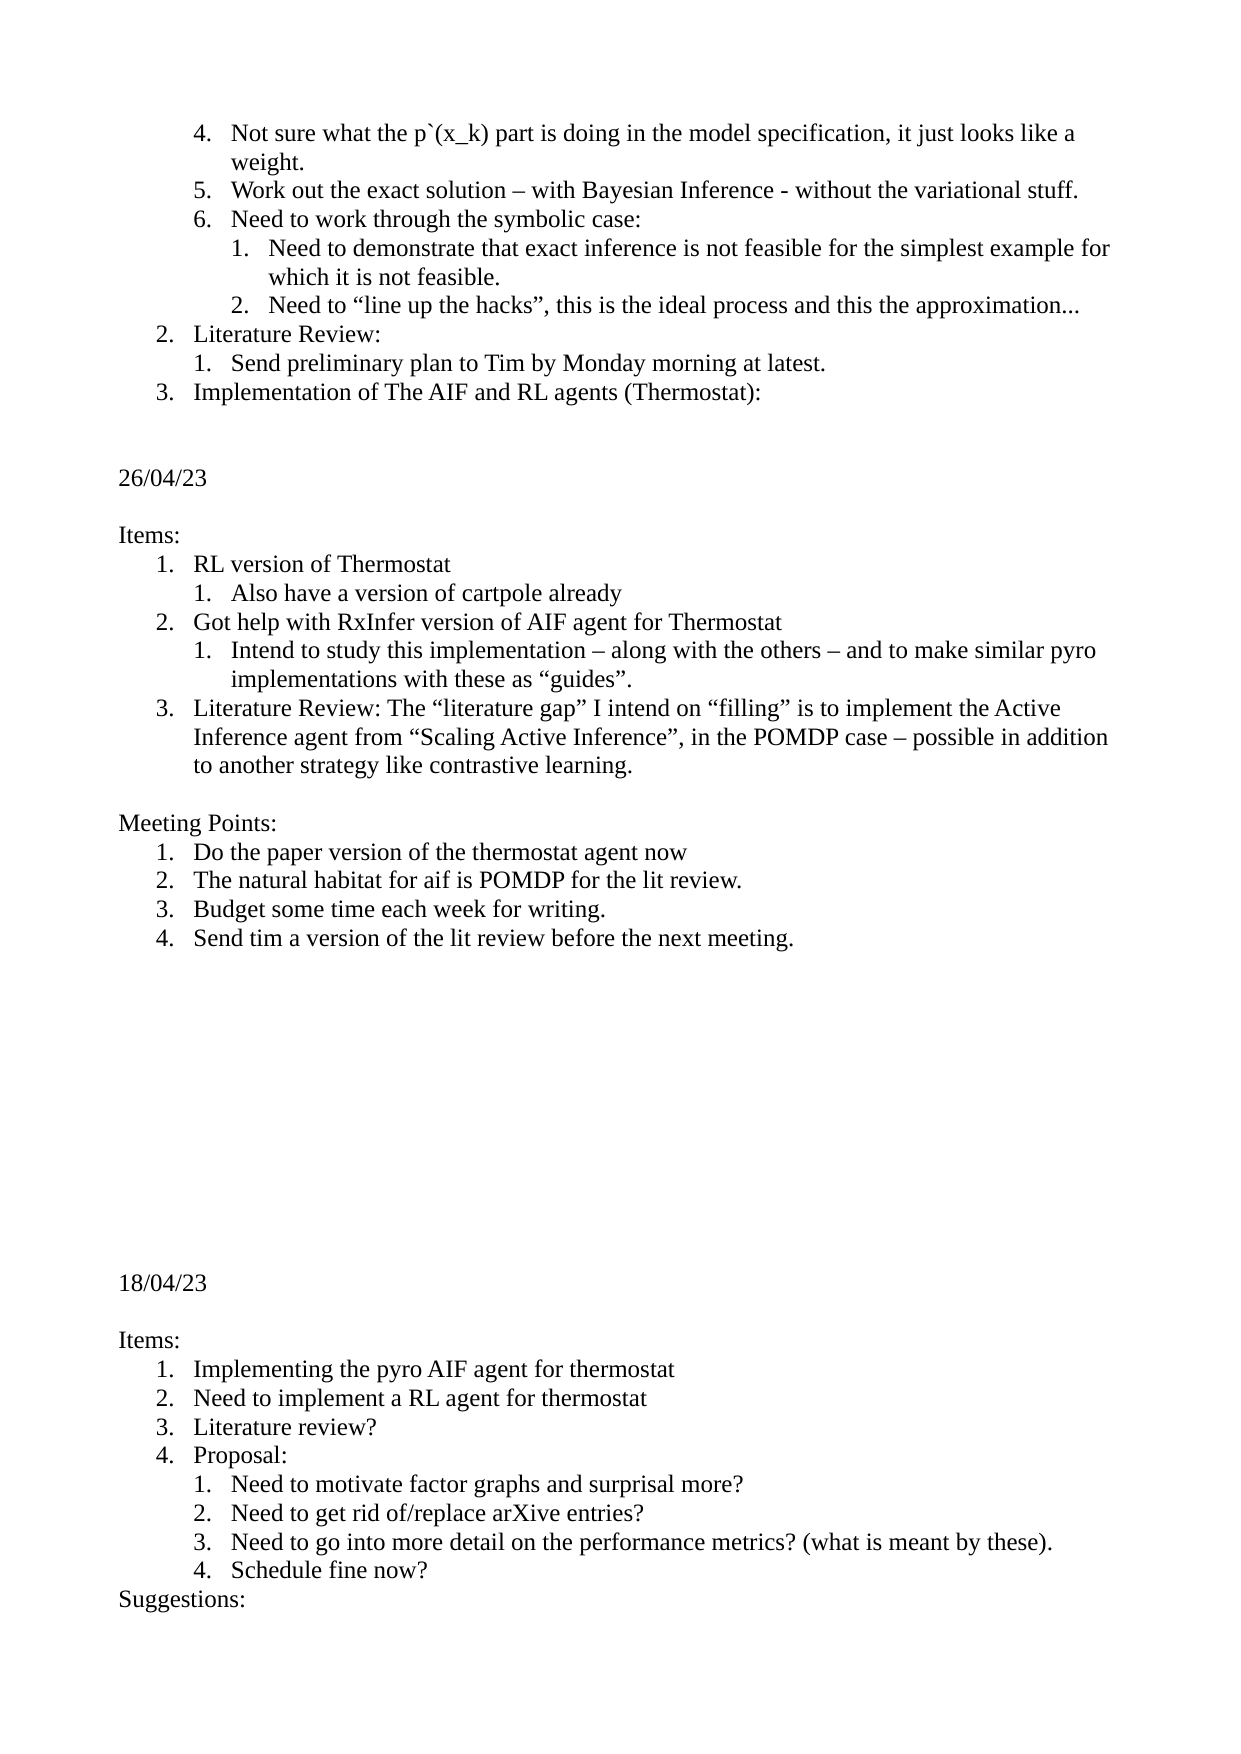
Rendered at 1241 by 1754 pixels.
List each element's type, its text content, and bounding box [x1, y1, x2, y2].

list Work out the exact solution – with Bayesian Inference - without the variational stuff. [193, 176, 1122, 204]
list Need to implement a RL agent for thermostat [156, 1383, 1122, 1412]
list Schedule fine now? [193, 1556, 1122, 1584]
list Implementation of The AIF and RL agents (Thermostat): [156, 377, 1122, 406]
list Proposal: [156, 1441, 1122, 1469]
list Also have a version of cartpole already [193, 578, 1122, 607]
list Need to motivate factor graphs and surprisal more? [193, 1469, 1122, 1498]
text Meeting Points: [118, 808, 1122, 837]
list Implementing the pyro AIF agent for thermostat [156, 1354, 1122, 1383]
list Not sure what the p`(x_k) part is doing in the model specification, it just looks like a weight. [193, 118, 1122, 176]
list Literature review? [156, 1412, 1122, 1441]
text 26/04/23 [118, 463, 1122, 492]
text Items: [118, 521, 1122, 549]
list Got help with RxInfer version of AIF agent for Thermostat [156, 607, 1122, 636]
list Send preliminary plan to Tim by Monday morning at latest. [193, 348, 1122, 377]
list Need to work through the symbolic case: [193, 204, 1122, 233]
list Do the paper version of the thermostat agent now [156, 837, 1122, 866]
list Literature Review: [156, 319, 1122, 348]
text 18/04/23 [118, 1268, 1122, 1297]
list Need to get rid of/replace arXive entries? [193, 1498, 1122, 1527]
list Intend to study this implementation – along with the others – and to make similar pyro implementations with these as “guides”. [193, 636, 1122, 693]
text Items: [118, 1326, 1122, 1354]
list Need to “line up the hacks”, this is the ideal process and this the approximation... [231, 291, 1122, 319]
list Budget some time each week for writing. [156, 894, 1122, 923]
list Send tim a version of the lit review before the next meeting. [156, 923, 1122, 952]
list Literature Review: The “literature gap” I intend on “filling” is to implement the Active Inference agent from “Scaling Active Inference”, in the POMDP case – possible in addition to another strategy like contrastive learning. [156, 693, 1122, 779]
list RL version of Thermostat [156, 549, 1122, 578]
list Need to demonstrate that exact inference is not feasible for the simplest example for which it is not feasible. [231, 233, 1122, 291]
list The natural habitat for aif is POMDP for the lit review. [156, 866, 1122, 894]
list Need to go into more detail on the performance metrics? (what is meant by these). [193, 1527, 1122, 1556]
text Suggestions: [118, 1584, 1122, 1613]
